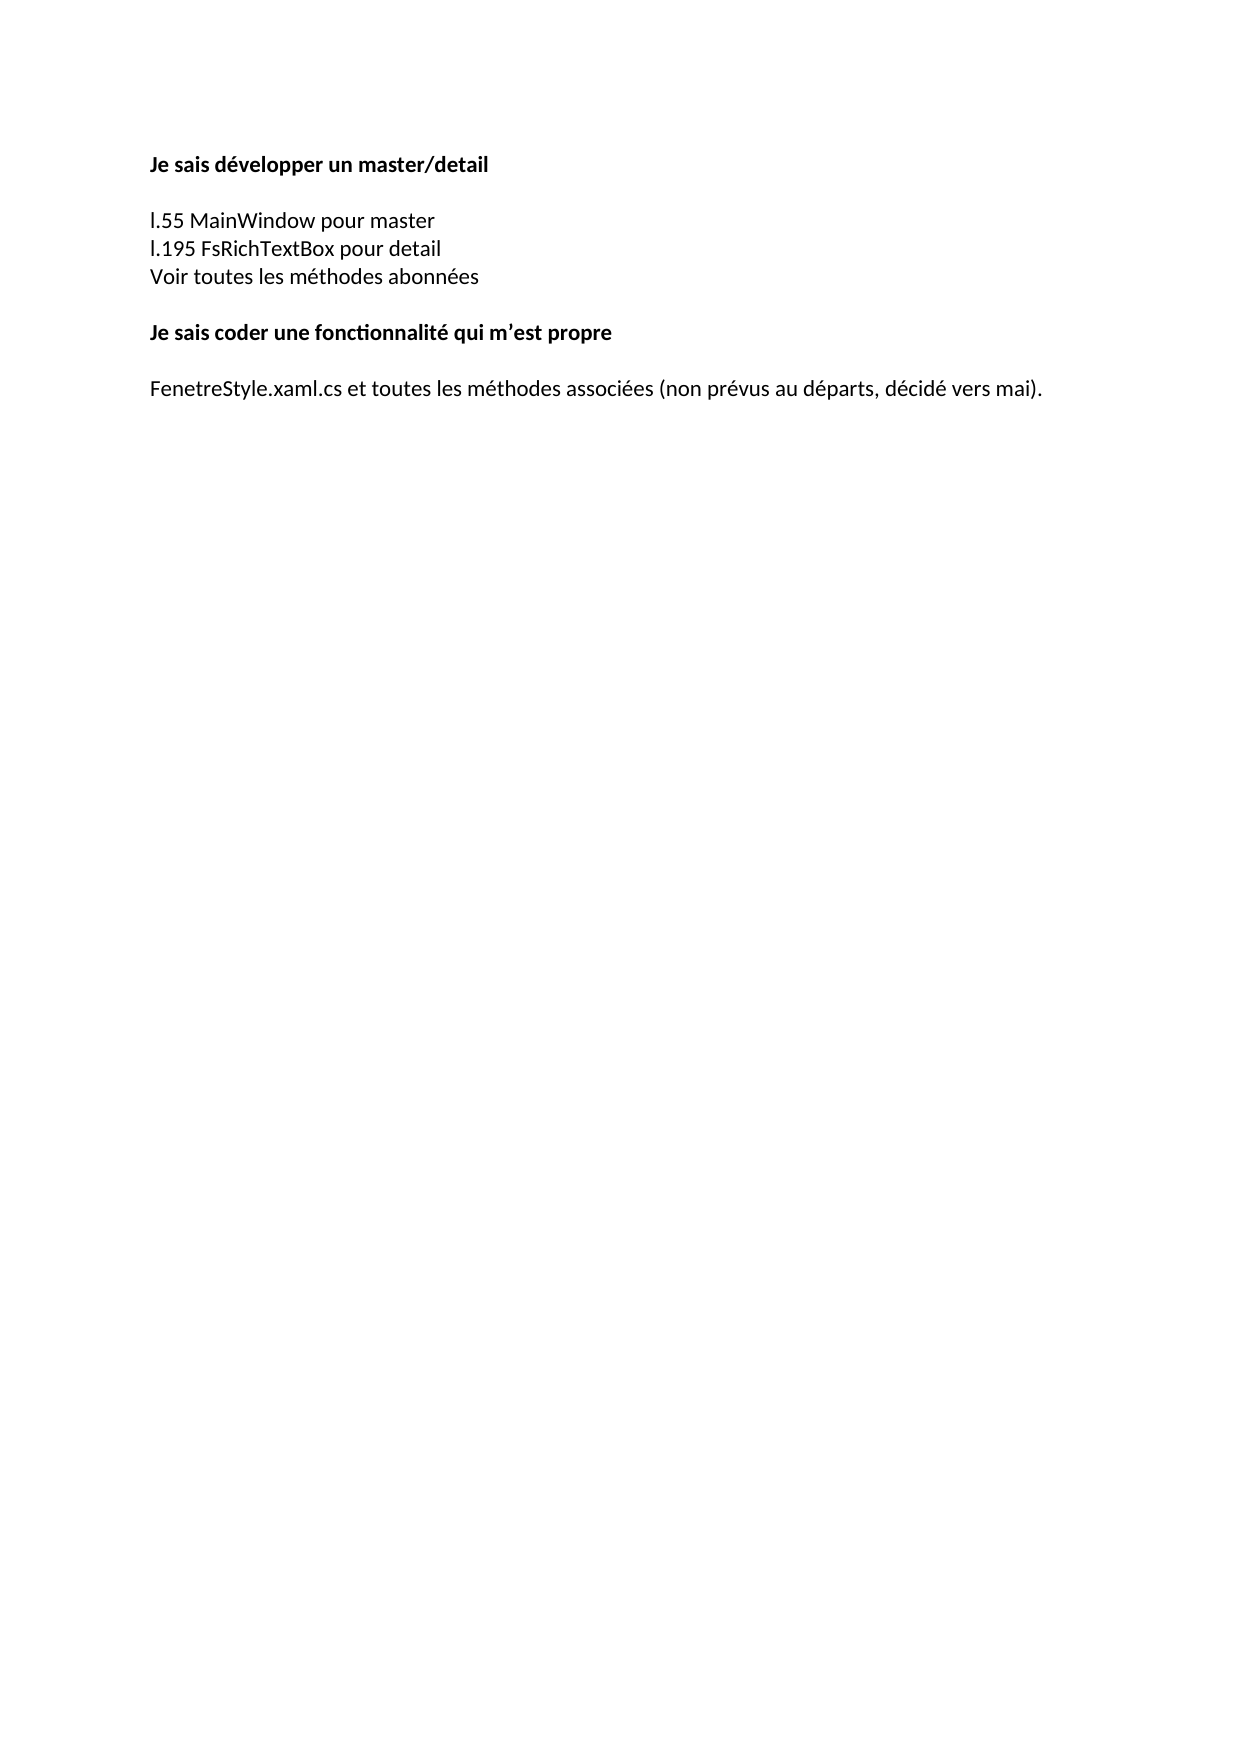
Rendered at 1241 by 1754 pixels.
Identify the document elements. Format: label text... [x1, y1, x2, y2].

text FenetreStyle.xaml.cs et toutes les méthodes associées (non prévus au départs, décidé vers mai). [150, 374, 1090, 402]
text l.55 MainWindow pour master [150, 206, 1090, 234]
text Voir toutes les méthodes abonnées [150, 262, 1090, 290]
text Je sais développer un master/detail [150, 150, 1090, 178]
text l.195 FsRichTextBox pour detail [150, 234, 1090, 262]
text Je sais coder une fonctionnalité qui m’est propre [150, 318, 1090, 346]
